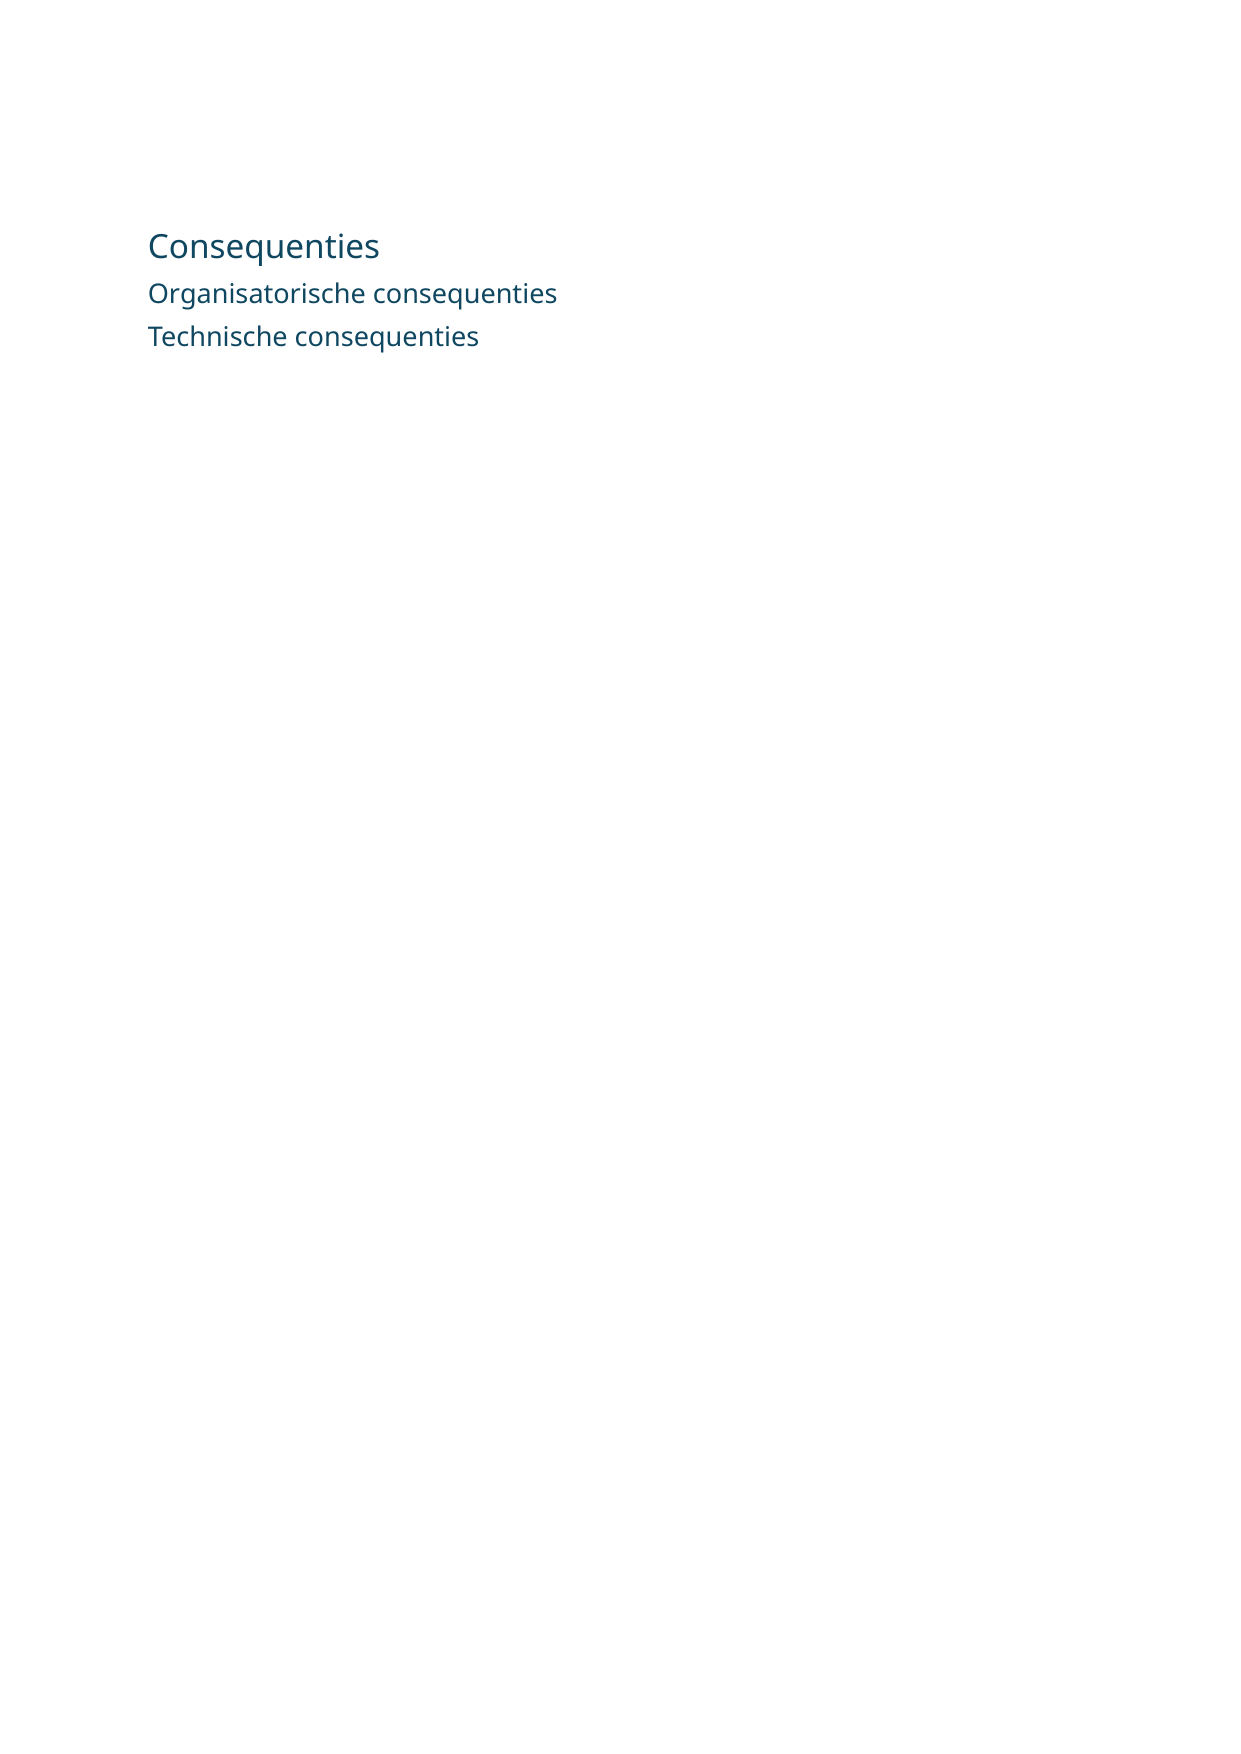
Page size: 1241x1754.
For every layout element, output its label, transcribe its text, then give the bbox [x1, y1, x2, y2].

subtitle Consequenties [148, 222, 1093, 268]
subtitle Organisatorische consequenties [148, 275, 1093, 312]
subtitle Technische consequenties [148, 318, 1093, 355]
